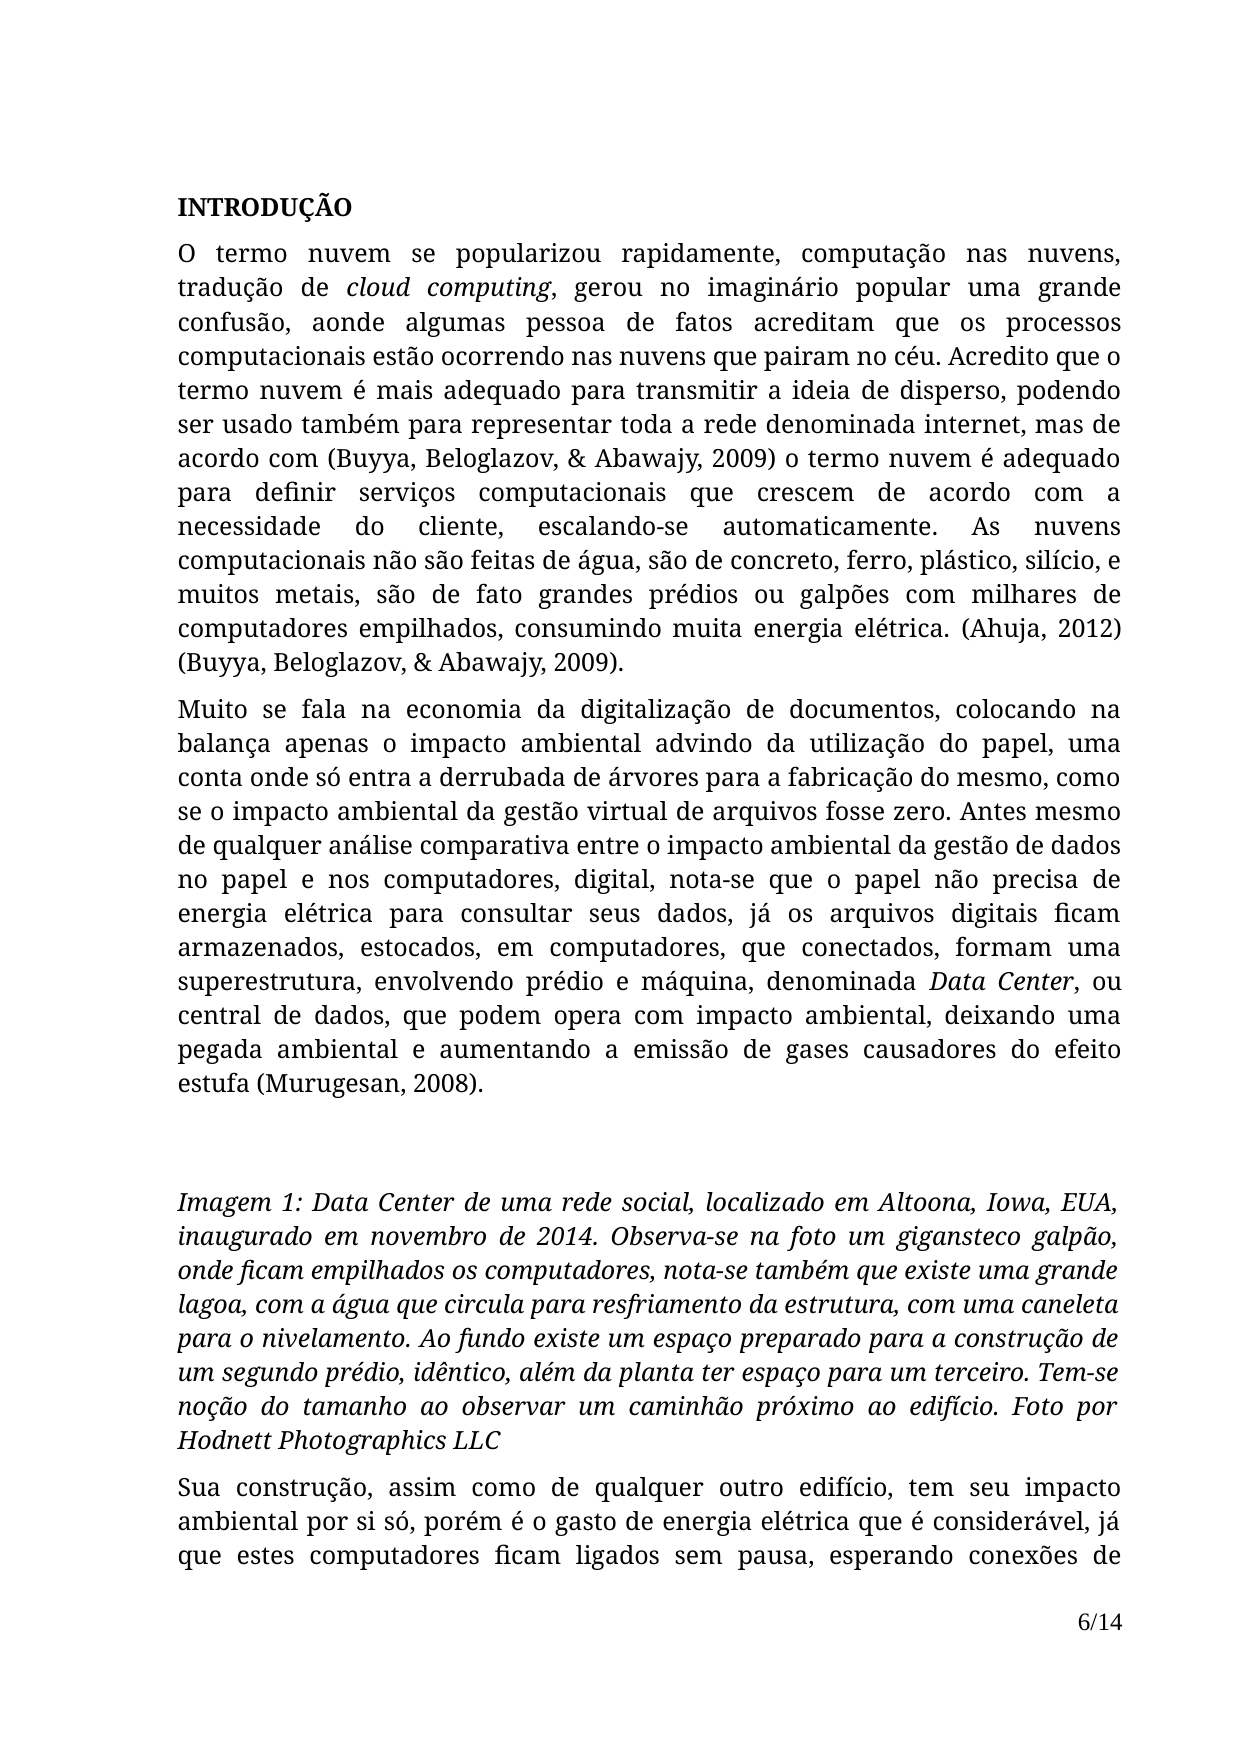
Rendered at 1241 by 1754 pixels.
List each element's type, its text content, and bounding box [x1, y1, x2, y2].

subtitle Introdução [177, 189, 1122, 224]
text Sua construção, assim como de qualquer outro edifício, tem seu impacto ambiental por si só, porém é o gasto de energia elétrica que é considerável, já que estes computadores ficam ligados sem pausa, esperando conexões de [177, 1469, 1122, 1571]
text Muito se fala na economia da digitalização de documentos, colocando na balança apenas o impacto ambiental advindo da utilização do papel, uma conta onde só entra a derrubada de árvores para a fabricação do mesmo, como se o impacto ambiental da gestão virtual de arquivos fosse zero. Antes mesmo de qualquer análise comparativa entre o impacto ambiental da gestão de dados no papel e nos computadores, digital, nota-se que o papel não precisa de energia elétrica para consultar seus dados, já os arquivos digitais ficam armazenados, estocados, em computadores, que conectados, formam uma superestrutura, envolvendo prédio e máquina, denominada Data Center, ou central de dados, que podem opera com impacto ambiental, deixando uma pegada ambiental e aumentando a emissão de gases causadores do efeito estufa (Murugesan, 2008). [177, 691, 1122, 1100]
text O termo nuvem se popularizou rapidamente, computação nas nuvens, tradução de cloud computing, gerou no imaginário popular uma grande confusão, aonde algumas pessoa de fatos acreditam que os processos computacionais estão ocorrendo nas nuvens que pairam no céu. Acredito que o termo nuvem é mais adequado para transmitir a ideia de disperso, podendo ser usado também para representar toda a rede denominada internet, mas de acordo com (Buyya, Beloglazov, & Abawajy, 2009) o termo nuvem é adequado para definir serviços computacionais que crescem de acordo com a necessidade do cliente, escalando-se automaticamente. As nuvens computacionais não são feitas de água, são de concreto, ferro, plástico, silício, e muitos metais, são de fato grandes prédios ou galpões com milhares de computadores empilhados, consumindo muita energia elétrica. (Ahuja, 2012) (Buyya, Beloglazov, & Abawajy, 2009). [177, 236, 1122, 679]
text Imagem 1: Data Center de uma rede social, localizado em Altoona, Iowa, EUA, inaugurado em novembro de 2014. Observa-se na foto um gigansteco galpão, onde ficam empilhados os computadores, nota-se também que existe uma grande lagoa, com a água que circula para resfriamento da estrutura, com uma caneleta para o nivelamento. Ao fundo existe um espaço preparado para a construção de um segundo prédio, idêntico, além da planta ter espaço para um terceiro. Tem-se noção do tamanho ao observar um caminhão próximo ao edifício. Foto por Hodnett Photographics LLC [177, 1184, 1122, 1457]
